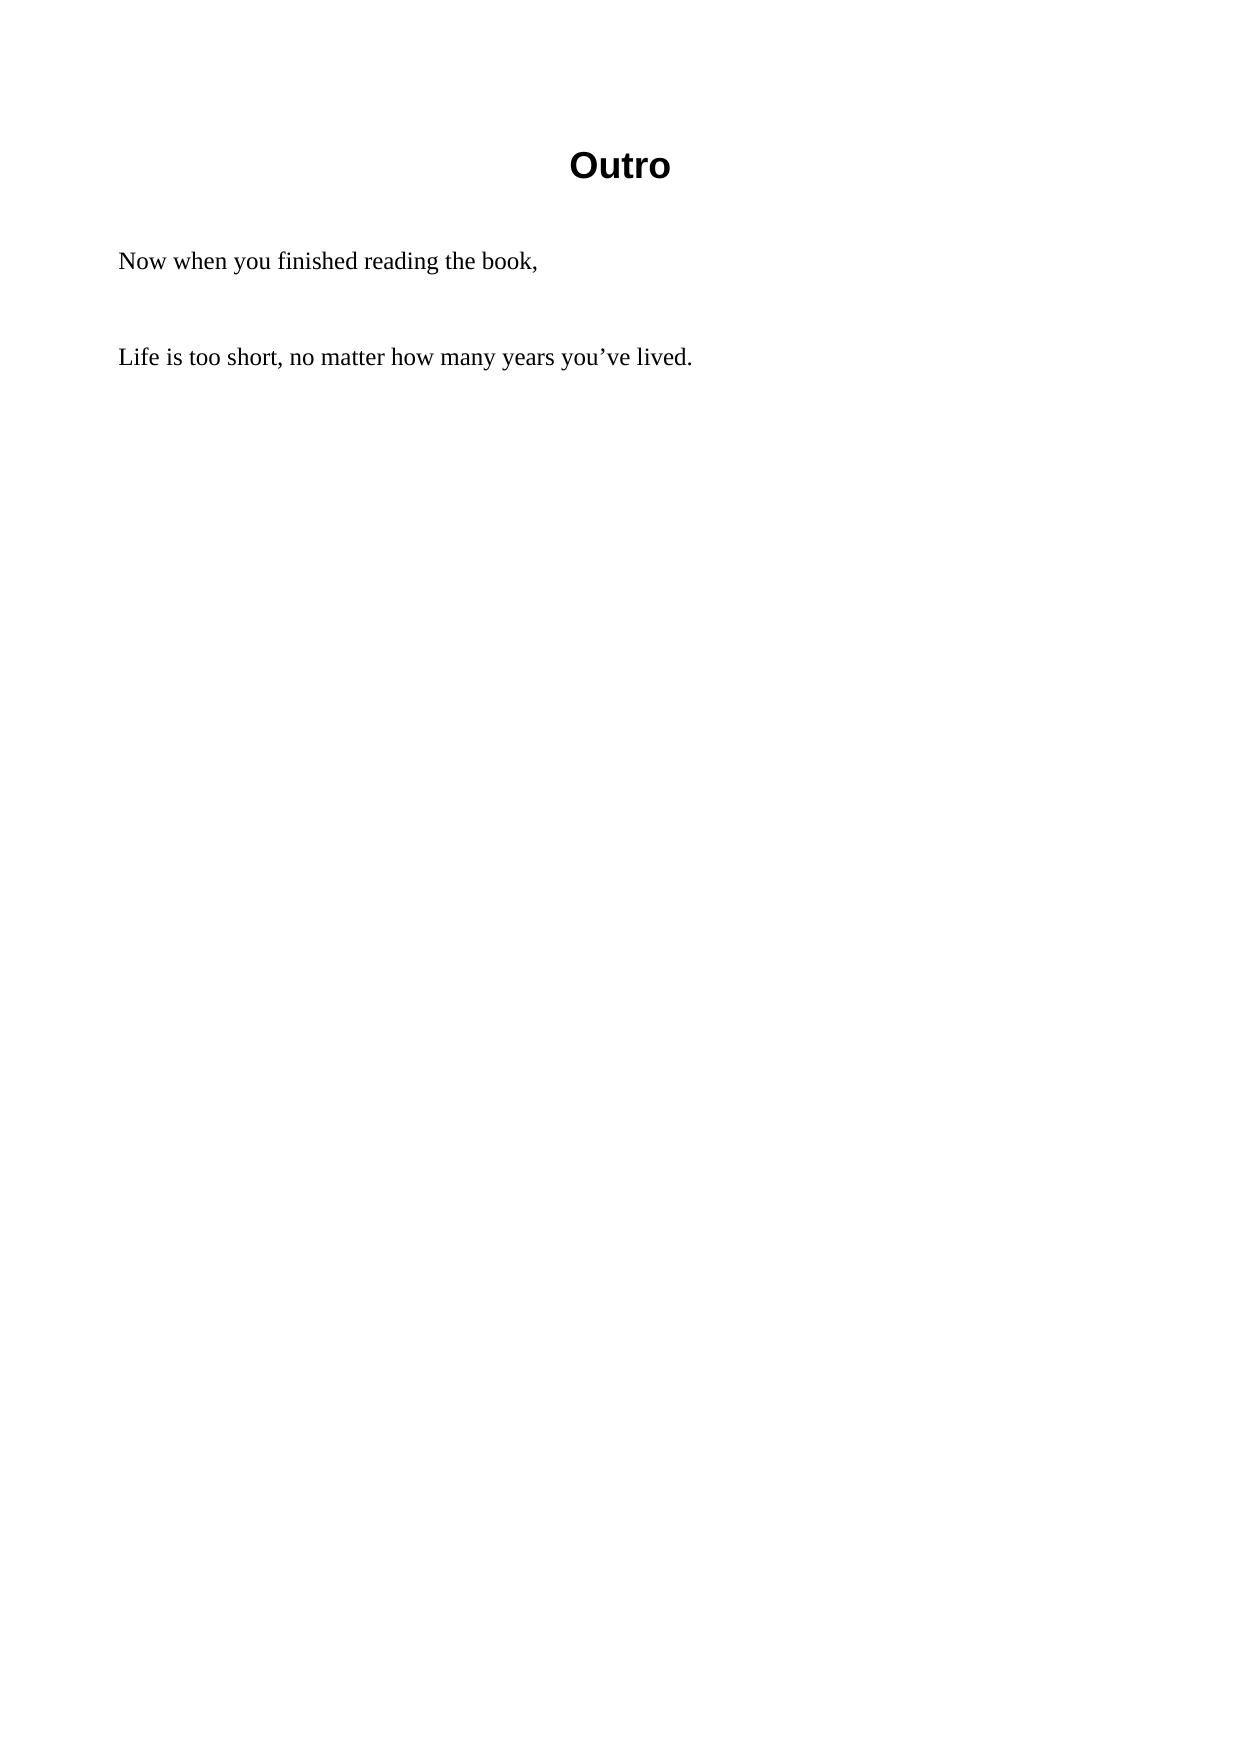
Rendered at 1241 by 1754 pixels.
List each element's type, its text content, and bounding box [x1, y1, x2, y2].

text Life is too short, no matter how many years you’ve lived. [118, 342, 1122, 370]
subtitle Outro [118, 143, 1122, 186]
text Now when you finished reading the book, [118, 246, 1122, 275]
